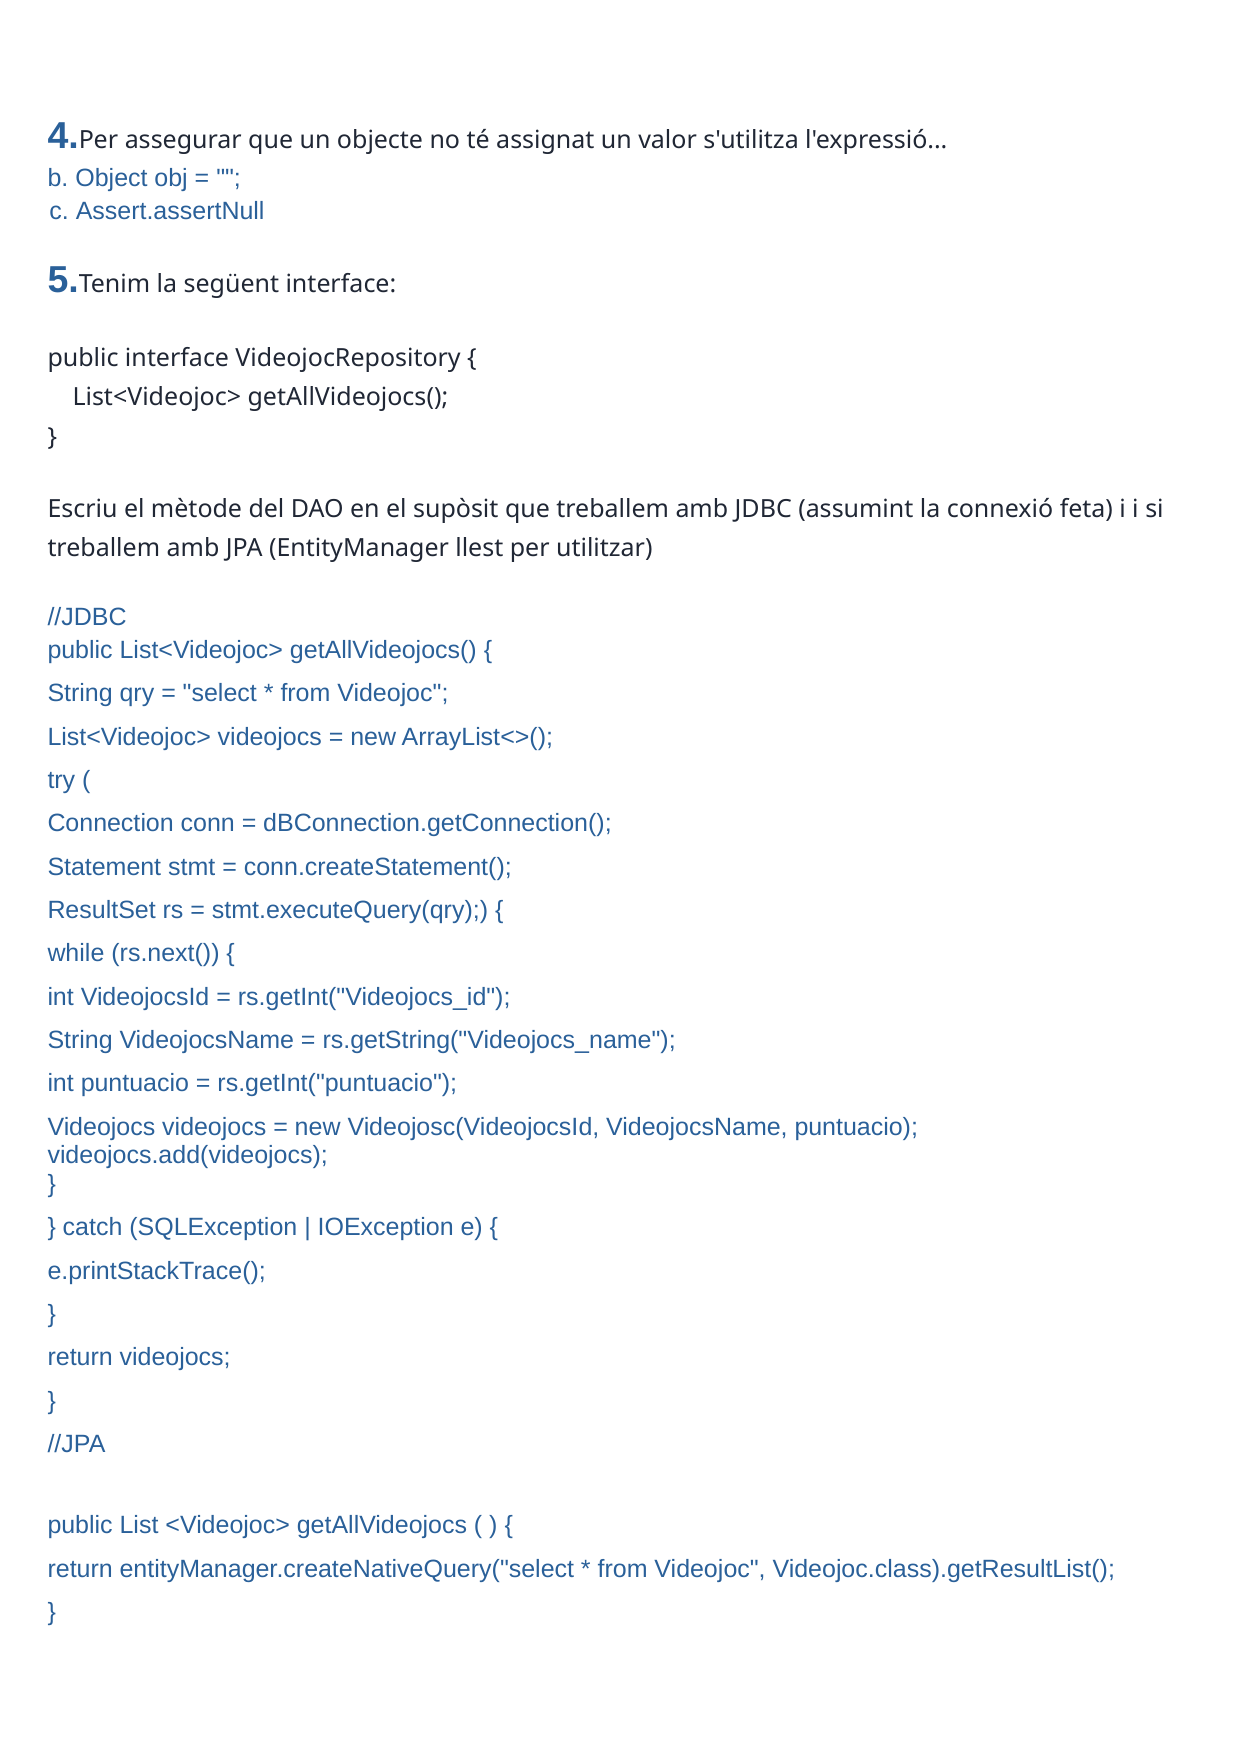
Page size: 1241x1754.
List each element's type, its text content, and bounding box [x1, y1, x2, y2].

text int VideojocsId = rs.getInt("Videojocs_id"); [47, 981, 1193, 1010]
text Escriu el mètode del DAO en el supòsit que treballem amb JDBC (assumint la connexió feta) i i si treballem amb JPA (EntityManager llest per utilitzar) [47, 490, 1193, 564]
text } catch (SQLException | IOException e) { [47, 1212, 1193, 1241]
text Videojocs videojocs = new Videojosc(VideojocsId, VideojocsName, puntuacio); [47, 1111, 1193, 1140]
text //JPA [47, 1429, 1193, 1458]
text //JDBC [47, 569, 1193, 631]
text while (rs.next()) { [47, 938, 1193, 967]
text } [47, 1386, 1193, 1414]
text 4.Per assegurar que un objecte no té assignat un valor s'utilitza l'expressió... [47, 113, 1193, 156]
text e.printStackTrace(); [47, 1256, 1193, 1284]
text } [47, 1597, 1193, 1626]
text String qry = "select * from Videojoc"; [47, 678, 1193, 707]
text c. Assert.assertNull [14, 196, 1193, 225]
text } [47, 1169, 1193, 1198]
text videojocs.add(videojocs); [47, 1140, 1193, 1169]
text return videojocs; [47, 1342, 1193, 1371]
text Connection conn = dBConnection.getConnection(); [47, 808, 1193, 837]
text } [47, 418, 1193, 452]
text public List <Videojoc> getAllVideojocs ( ) { [47, 1511, 1193, 1539]
text List<Videojoc> getAllVideojocs(); [47, 379, 1193, 413]
text b. Object obj = ""; [47, 163, 1193, 192]
text 5.Tenim la següent interface: [47, 257, 1193, 300]
text int puntuacio = rs.getInt("puntuacio"); [47, 1068, 1193, 1097]
text public interface VideojocRepository { [47, 340, 1193, 374]
text ResultSet rs = stmt.executeQuery(qry);) { [47, 895, 1193, 923]
text public List<Videojoc> getAllVideojocs() { [47, 635, 1193, 663]
text } [47, 1299, 1193, 1328]
text return entityManager.createNativeQuery("select * from Videojoc", Videojoc.class).getResultList(); [47, 1554, 1193, 1583]
text try ( [47, 765, 1193, 793]
text List<Videojoc> videojocs = new ArrayList<>(); [47, 721, 1193, 750]
text String VideojocsName = rs.getString("Videojocs_name"); [47, 1025, 1193, 1053]
text Statement stmt = conn.createStatement(); [47, 851, 1193, 880]
